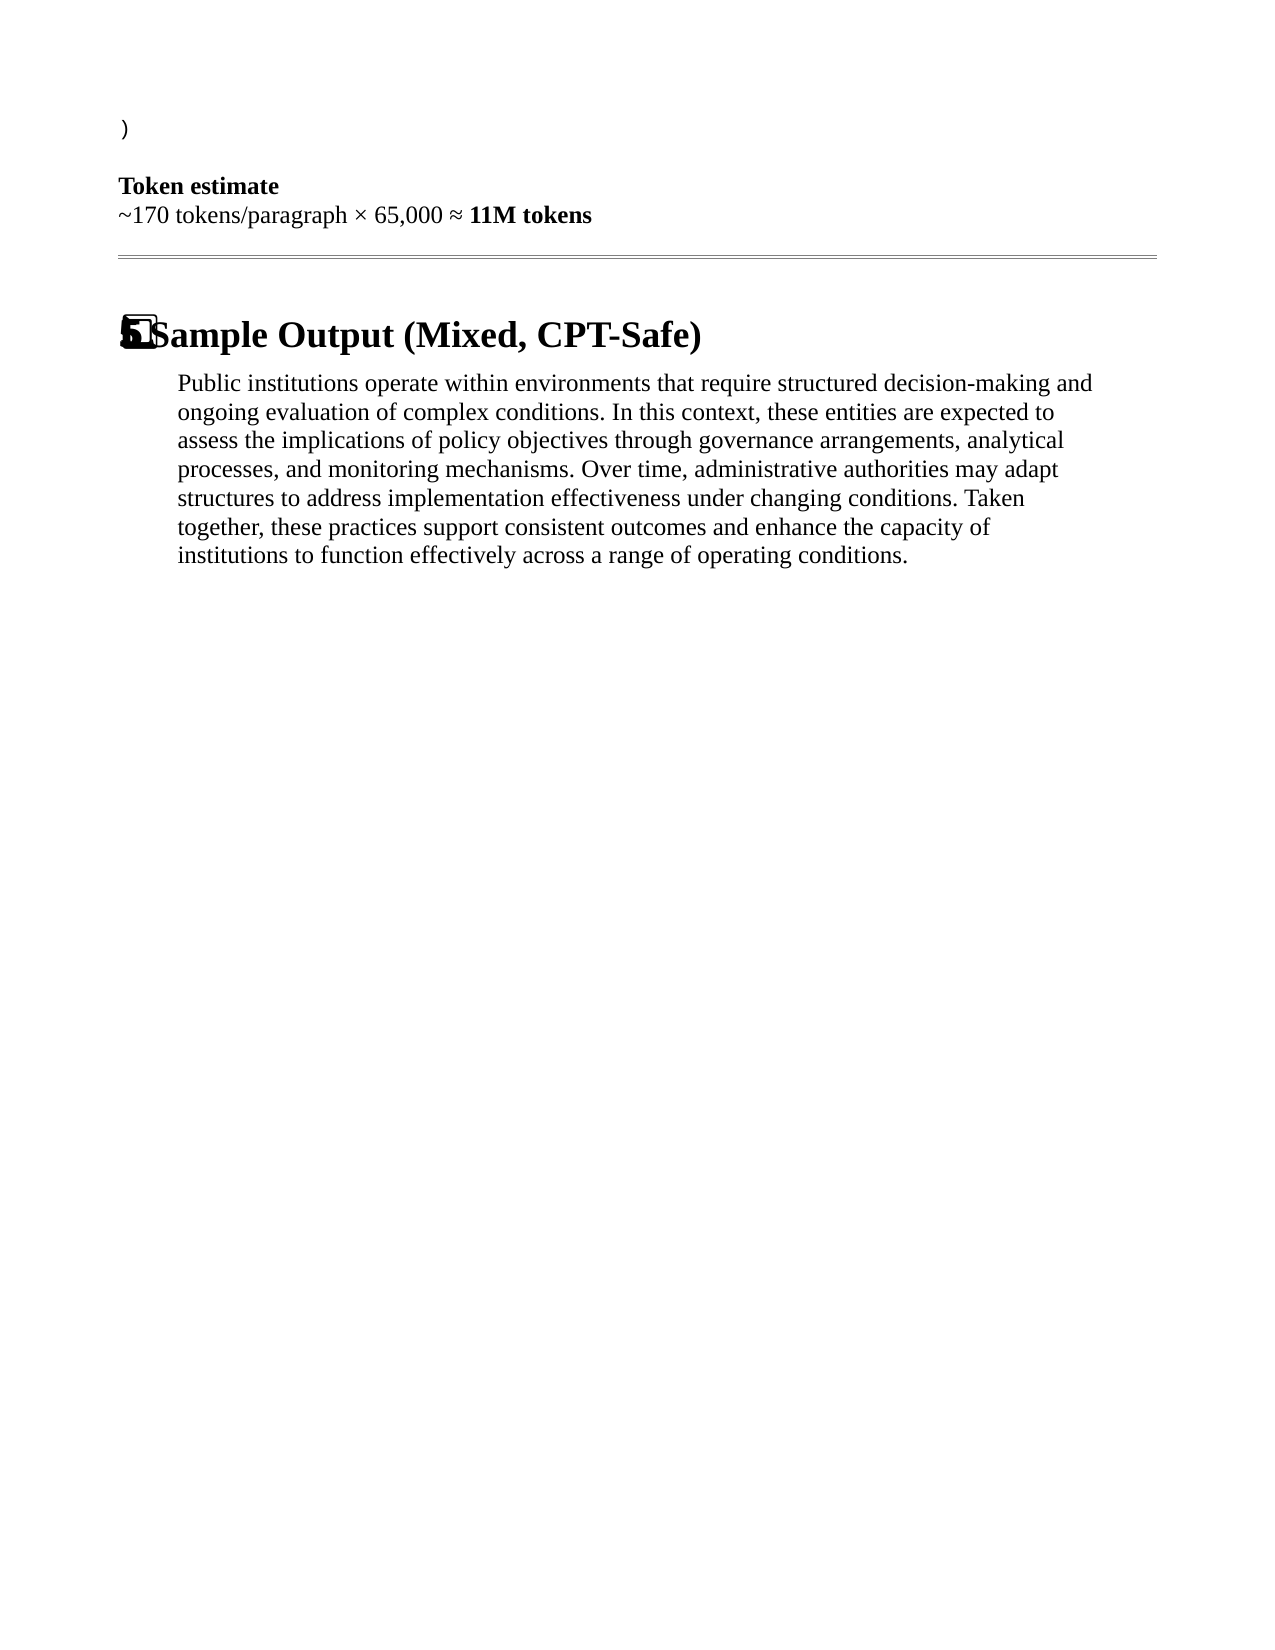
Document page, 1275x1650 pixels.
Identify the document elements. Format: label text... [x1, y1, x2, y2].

text ) [118, 118, 1157, 142]
text Public institutions operate within environments that require structured decision-making and ongoing evaluation of complex conditions. In this context, these entities are expected to assess the implications of policy objectives through governance arrangements, analytical processes, and monitoring mechanisms. Over time, administrative authorities may adapt structures to address implementation effectiveness under changing conditions. Taken together, these practices support consistent outcomes and enhance the capacity of institutions to function effectively across a range of operating conditions. [177, 368, 1098, 569]
text Token estimate ~170 tokens/paragraph × 65,000 ≈ 11M tokens [118, 171, 1157, 229]
subtitle 5️⃣ Sample Output (Mixed, CPT-Safe) [118, 312, 1157, 356]
